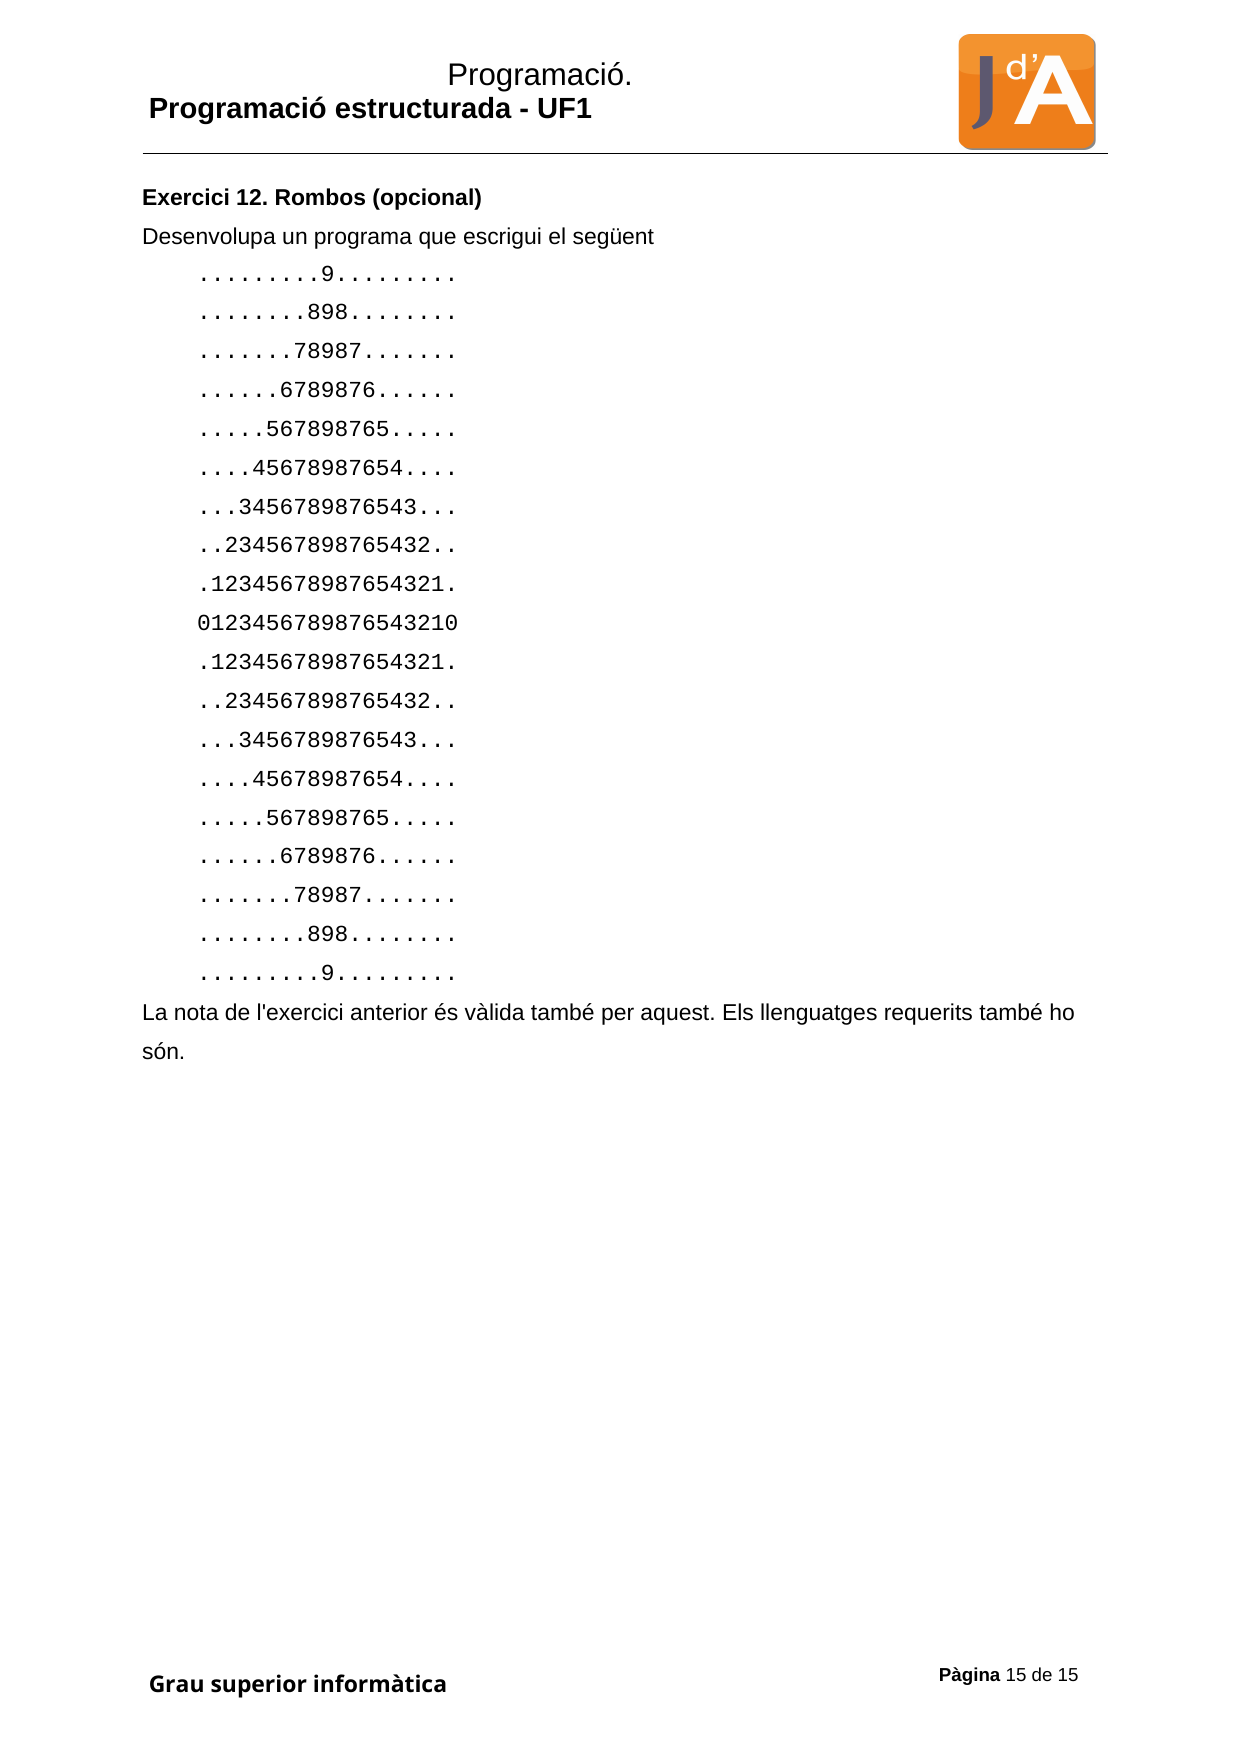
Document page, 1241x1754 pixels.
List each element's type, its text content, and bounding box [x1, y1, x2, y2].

text 0123456789876543210 [142, 612, 1107, 637]
picture [958, 34, 1096, 150]
text ...3456789876543... [142, 728, 1107, 754]
text ......6789876...... [142, 378, 1107, 404]
text .......78987....... [142, 883, 1107, 909]
text .......78987....... [142, 339, 1107, 366]
text .12345678987654321. [142, 573, 1107, 599]
text ........898........ [142, 301, 1107, 327]
text .....567898765..... [142, 806, 1107, 832]
text ....45678987654.... [142, 767, 1107, 793]
text .........9......... [142, 262, 1107, 288]
text ......6789876...... [142, 845, 1107, 871]
text ...3456789876543... [142, 495, 1107, 521]
text ....45678987654.... [142, 456, 1107, 482]
text Desenvolupa un programa que escrigui el següent [142, 223, 1107, 249]
text ..234567898765432.. [142, 534, 1107, 560]
text Exercici 12. Rombos (opcional) [142, 185, 1107, 211]
text .........9......... [142, 961, 1107, 987]
text ........898........ [142, 922, 1107, 948]
text ..234567898765432.. [142, 689, 1107, 715]
text .....567898765..... [142, 417, 1107, 443]
text .12345678987654321. [142, 650, 1107, 676]
text La nota de l'exercici anterior és vàlida també per aquest. Els llenguatges requerits també ho són. [142, 1000, 1107, 1064]
